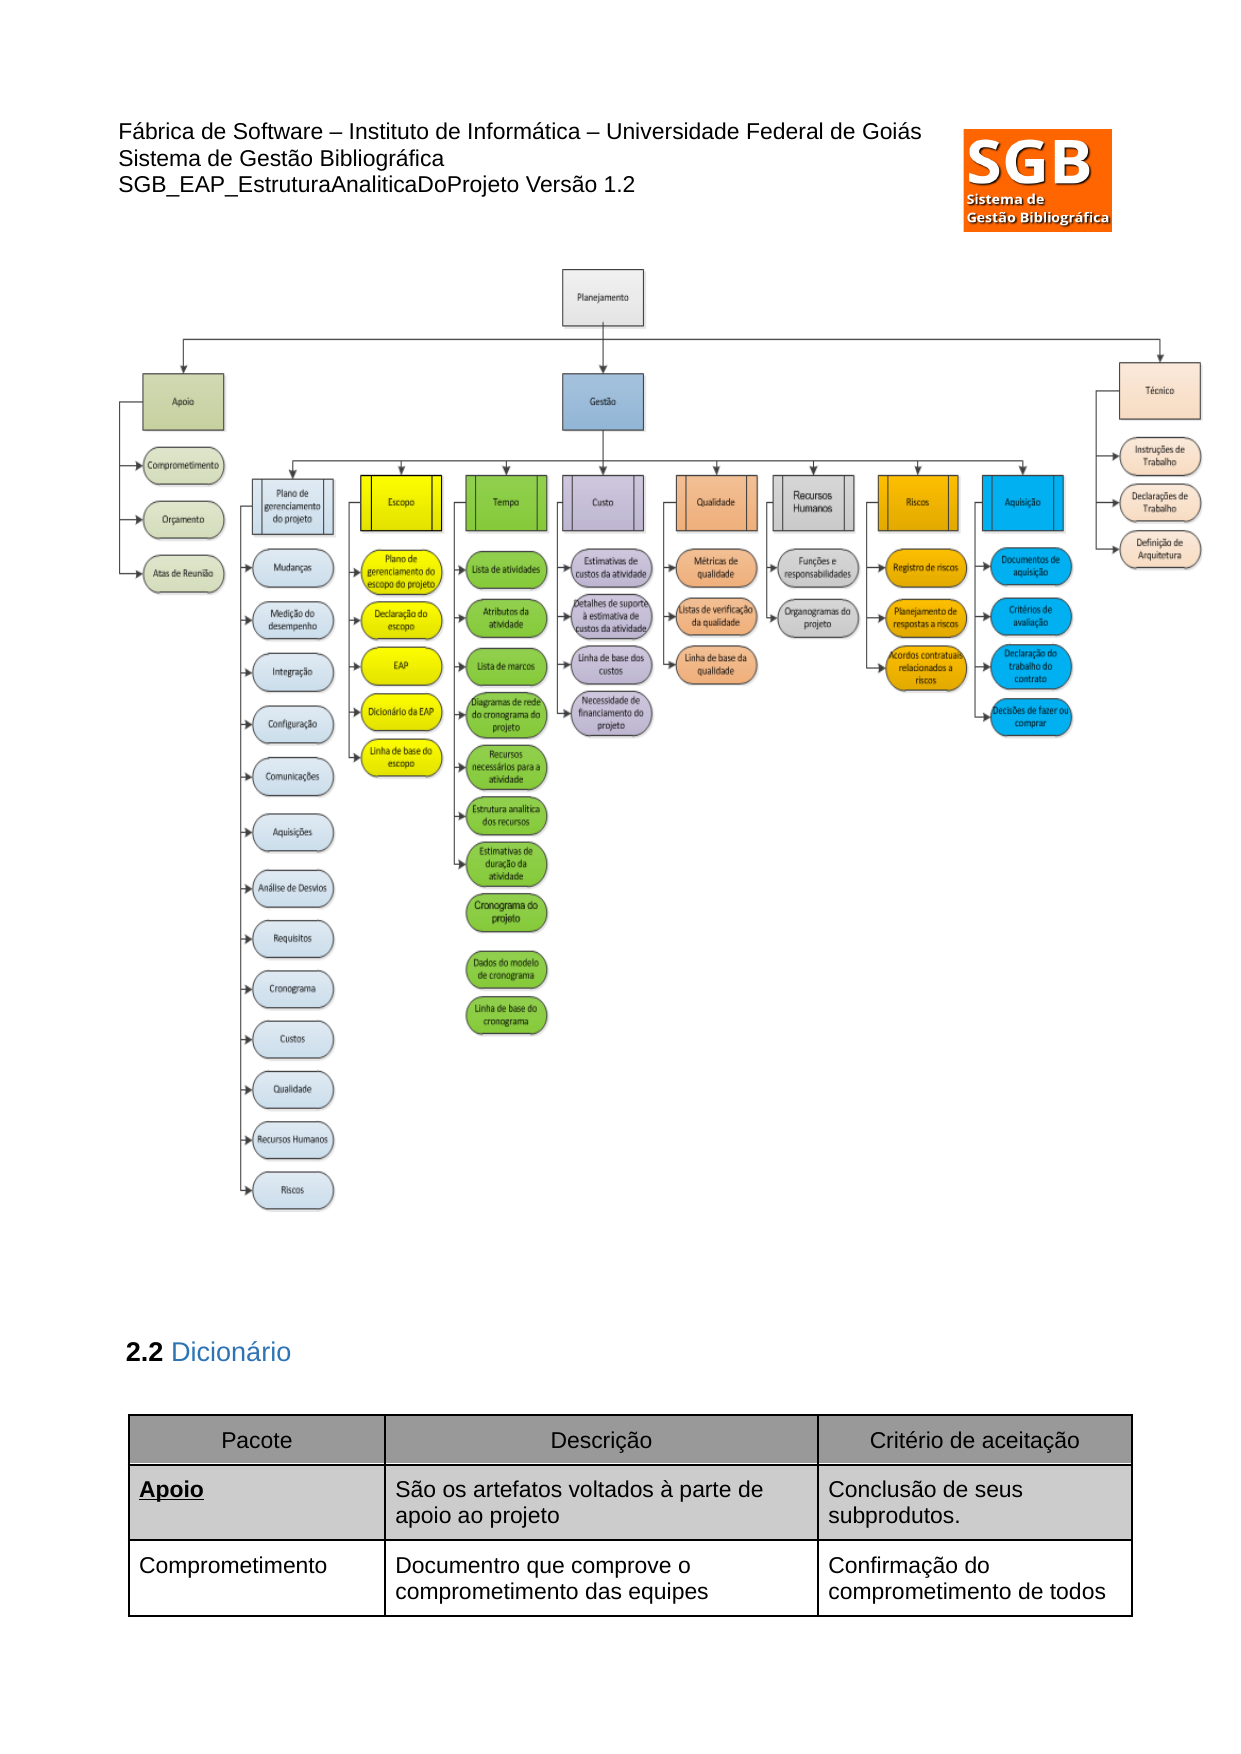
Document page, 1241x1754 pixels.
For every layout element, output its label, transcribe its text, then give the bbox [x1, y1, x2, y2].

table_header Descrição [386, 1416, 817, 1463]
table_header Pacote [130, 1416, 384, 1463]
picture [118, 269, 1203, 1212]
subtitle Dicionário [118, 1336, 1122, 1367]
table_cell Comprometimento [130, 1541, 384, 1615]
table_cell Apoio [130, 1466, 384, 1539]
table_cell Documentro que comprove o comprometimento das equipes [386, 1541, 817, 1615]
picture [963, 129, 1112, 232]
table_cell Confirmação do comprometimento de todos [819, 1541, 1131, 1615]
table_cell São os artefatos voltados à parte de apoio ao projeto [386, 1466, 817, 1539]
table_cell Conclusão de seus subprodutos. [819, 1466, 1131, 1539]
table_header Critério de aceitação [819, 1416, 1131, 1463]
